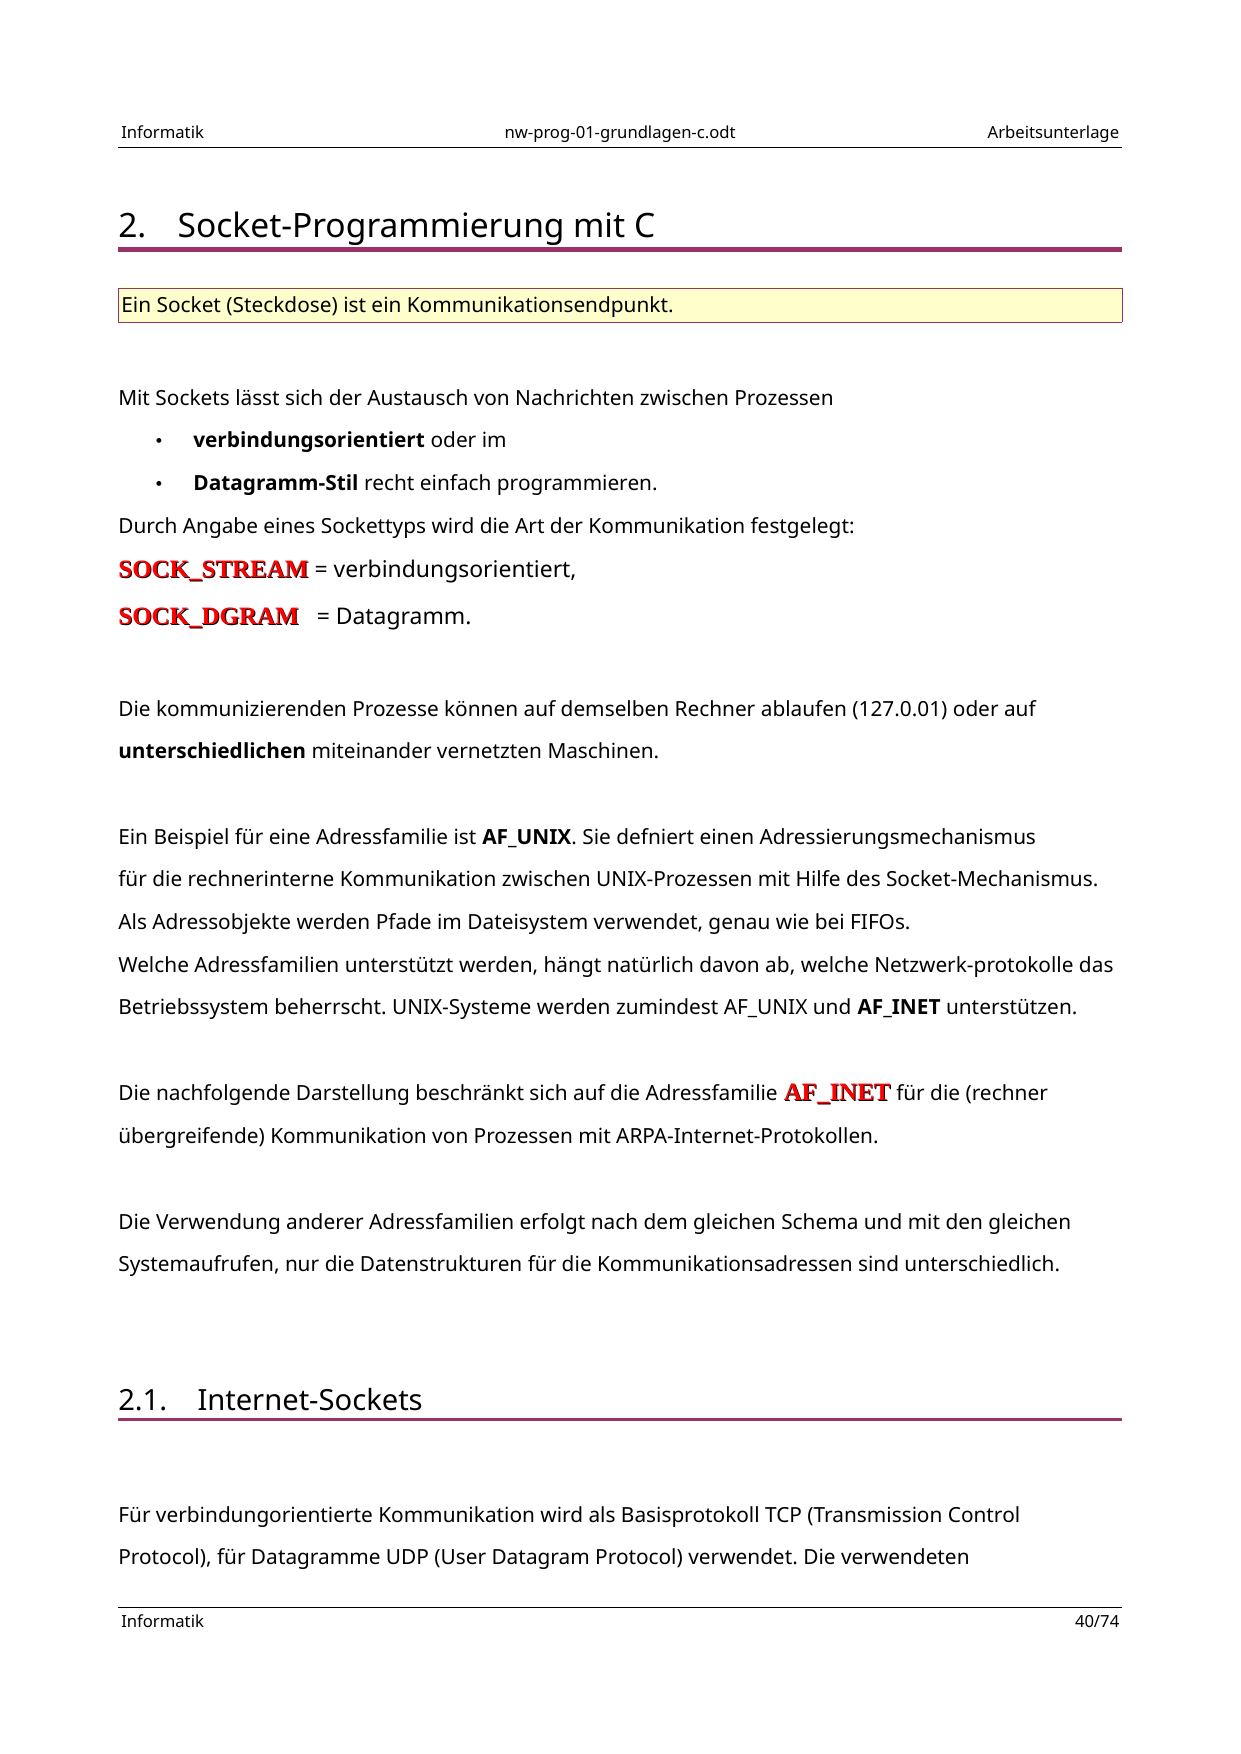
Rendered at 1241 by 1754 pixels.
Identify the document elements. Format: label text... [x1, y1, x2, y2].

subtitle Internet-Sockets [118, 1379, 1122, 1418]
list Datagramm-Stil recht einfach programmieren. [156, 468, 1122, 497]
text Für verbindungorientierte Kommunikation wird als Basisprotokoll TCP (Transmission Control [118, 1500, 1122, 1528]
text Die nachfolgende Darstellung beschränkt sich auf die Adressfamilie AF_INET für die (rechner [118, 1077, 1122, 1107]
subtitle Socket-Programmierung mit C [118, 201, 1122, 247]
text Ein Socket (Steckdose) ist ein Kommunikationsendpunkt. [119, 289, 1122, 322]
text Protocol), für Datagramme UDP (User Datagram Protocol) verwendet. Die verwendeten [118, 1542, 1122, 1571]
text Die Verwendung anderer Adressfamilien erfolgt nach dem gleichen Schema und mit den gleichen Systemaufrufen, nur die Datenstrukturen für die Kommunikationsadressen sind unterschiedlich. [118, 1207, 1122, 1278]
text Mit Sockets lässt sich der Austausch von Nachrichten zwischen Prozessen [118, 383, 1122, 411]
text Welche Adressfamilien unterstützt werden, hängt natürlich davon ab, welche Netzwerk-protokolle das Betriebssystem beherrscht. UNIX-Systeme werden zumindest AF_UNIX und AF_INET unterstützen. [118, 950, 1122, 1021]
text Die kommunizierenden Prozesse können auf demselben Rechner ablaufen (127.0.01) oder auf unterschiedlichen miteinander vernetzten Maschinen. [118, 694, 1122, 765]
text SOCK_DGRAM = Datagramm. [118, 600, 1122, 632]
text für die rechnerinterne Kommunikation zwischen UNIX-Prozessen mit Hilfe des Socket-Mechanismus. Als Adressobjekte werden Pfade im Dateisystem verwendet, genau wie bei FIFOs. [118, 864, 1122, 936]
text übergreifende) Kommunikation von Prozessen mit ARPA-Internet-Protokollen. [118, 1122, 1122, 1150]
text Durch Angabe eines Sockettyps wird die Art der Kommunikation festgelegt: [118, 511, 1122, 539]
list verbindungsorientiert oder im [156, 426, 1122, 454]
text SOCK_STREAM = verbindungsorientiert, [118, 553, 1122, 585]
text Ein Beispiel für eine Adressfamilie ist AF_UNIX. Sie defniert einen Adressierungsmechanismus [118, 822, 1122, 850]
